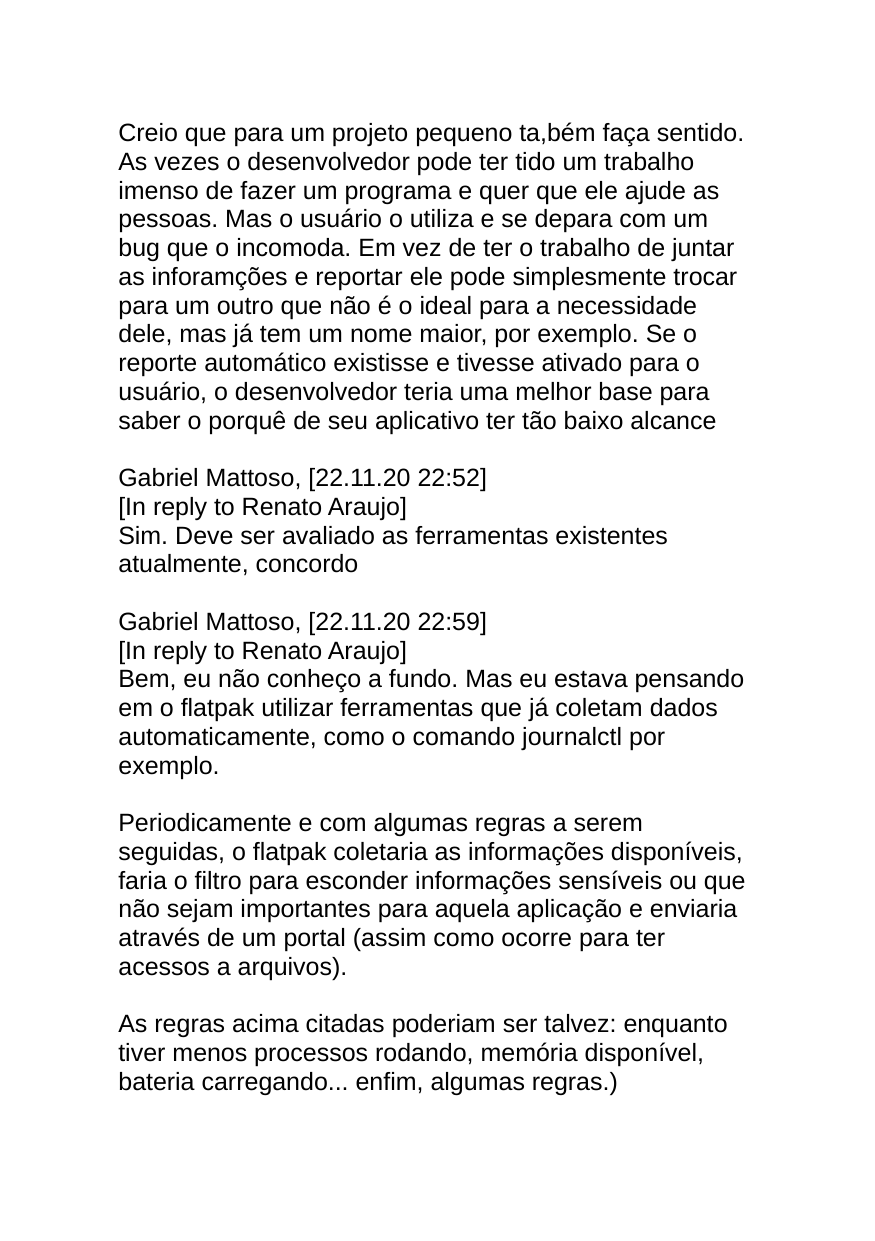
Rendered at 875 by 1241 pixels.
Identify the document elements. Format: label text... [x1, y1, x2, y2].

text Sim. Deve ser avaliado as ferramentas existentes atualmente, concordo [118, 521, 756, 578]
text Bem, eu não conheço a fundo. Mas eu estava pensando em o flatpak utilizar ferramentas que já coletam dados automaticamente, como o comando journalctl por exemplo. [118, 664, 756, 779]
text Creio que para um projeto pequeno ta,bém faça sentido. As vezes o desenvolvedor pode ter tido um trabalho imenso de fazer um programa e quer que ele ajude as pessoas. Mas o usuário o utiliza e se depara com um bug que o incomoda. Em vez de ter o trabalho de juntar as inforamções e reportar ele pode simplesmente trocar para um outro que não é o ideal para a necessidade dele, mas já tem um nome maior, por exemplo. Se o reporte automático existisse e tivesse ativado para o usuário, o desenvolvedor teria uma melhor base para saber o porquê de seu aplicativo ter tão baixo alcance [118, 118, 756, 434]
text As regras acima citadas poderiam ser talvez: enquanto tiver menos processos rodando, memória disponível, bateria carregando... enfim, algumas regras.) [118, 1009, 756, 1096]
text Gabriel Mattoso, [22.11.20 22:52] [118, 463, 756, 492]
text Periodicamente e com algumas regras a serem seguidas, o flatpak coletaria as informações disponíveis, faria o filtro para esconder informações sensíveis ou que não sejam importantes para aquela aplicação e enviaria através de um portal (assim como ocorre para ter acessos a arquivos). [118, 808, 756, 981]
text Gabriel Mattoso, [22.11.20 22:59] [118, 607, 756, 636]
text [In reply to Renato Araujo] [118, 636, 756, 664]
text [In reply to Renato Araujo] [118, 492, 756, 521]
